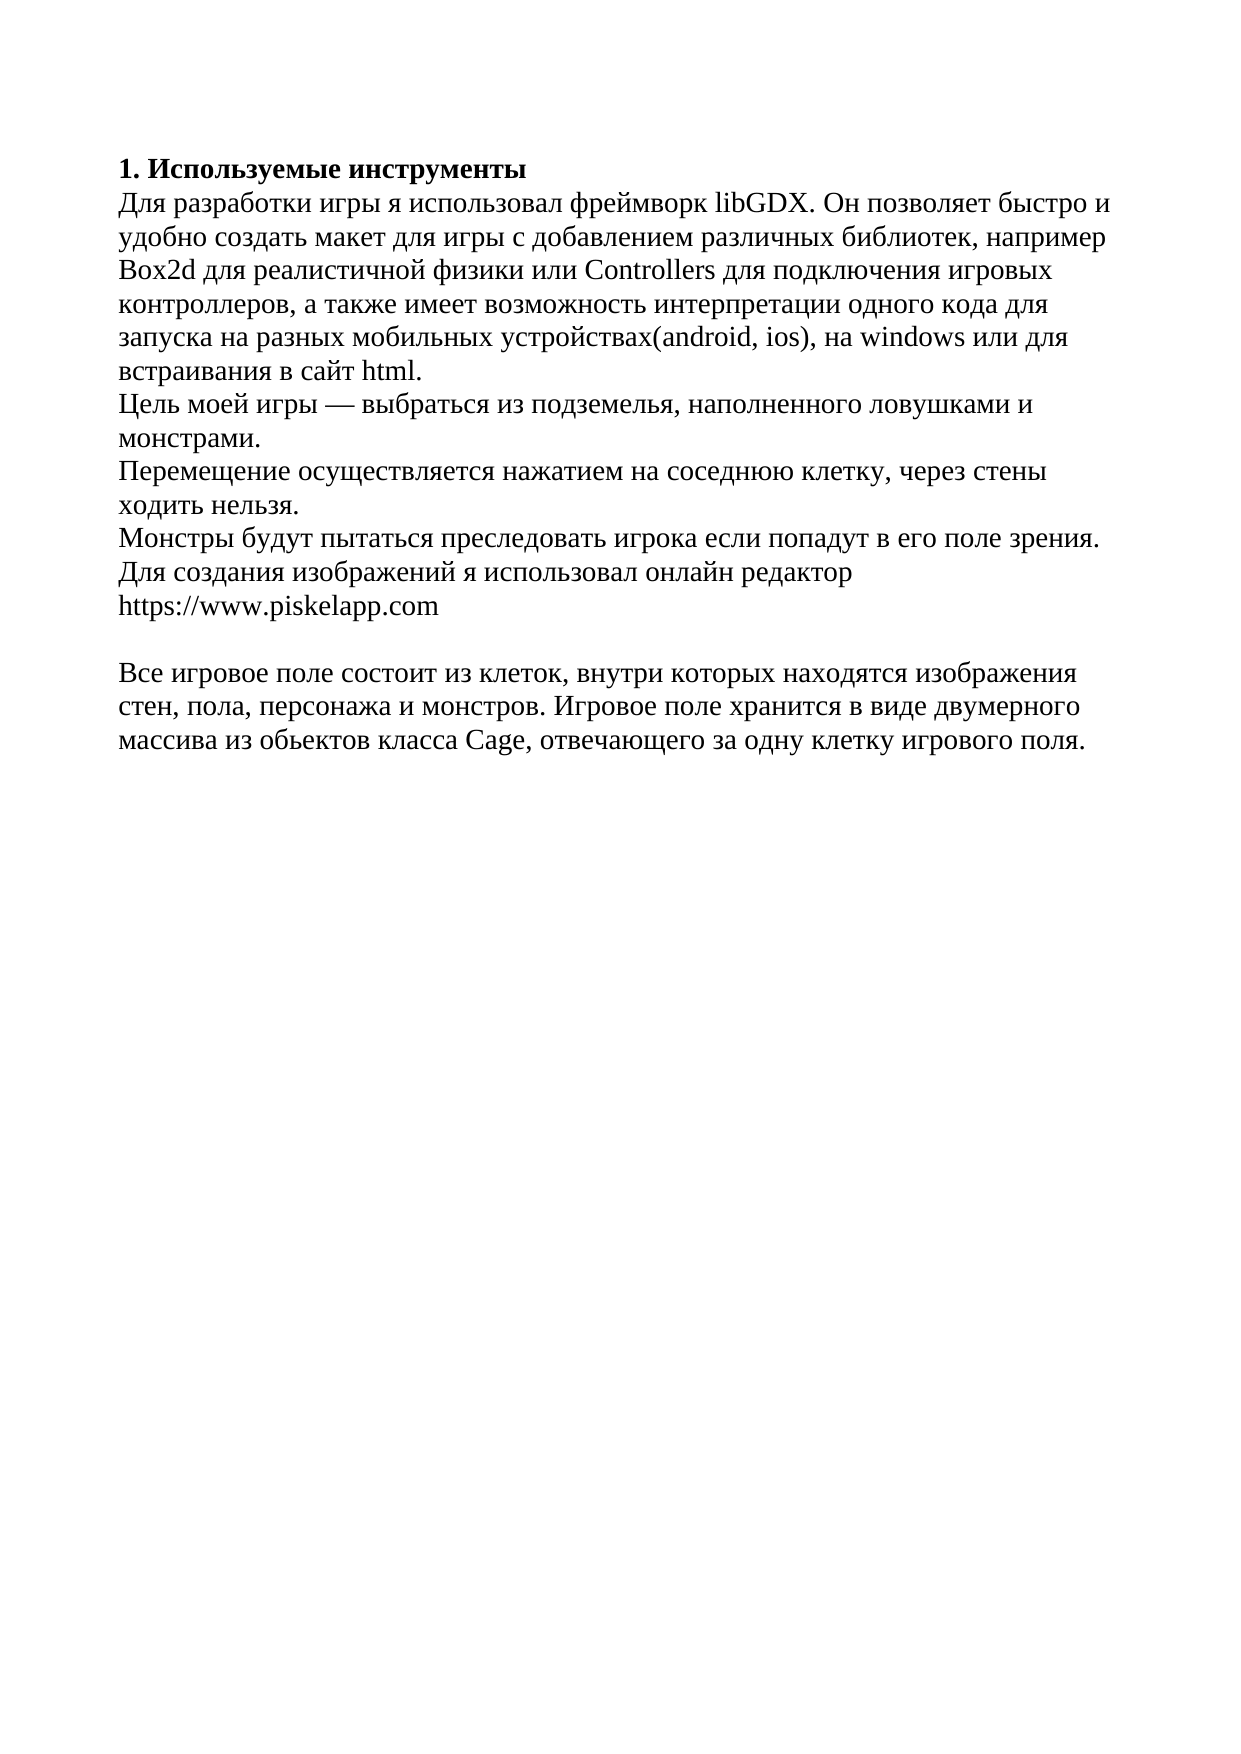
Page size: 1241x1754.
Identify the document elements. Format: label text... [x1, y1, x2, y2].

text Все игровое поле состоит из клеток, внутри которых находятся изображения стен, пола, персонажа и монстров. Игровое поле хранится в виде двумерного массива из обьектов класса Cage, отвечающего за одну клетку игрового поля. [118, 655, 1122, 755]
text Перемещение осуществляется нажатием на соседнюю клетку, через стены ходить нельзя. [118, 453, 1122, 521]
text 1. Используемые инструменты [118, 152, 1122, 185]
text Цель моей игры — выбраться из подземелья, наполненного ловушками и монстрами. [118, 386, 1122, 453]
text Монстры будут пытаться преследовать игрока если попадут в его поле зрения. [118, 521, 1122, 554]
text Для создания изображений я использовал онлайн редактор https://www.piskelapp.com [118, 554, 1122, 621]
text Для разработки игры я использовал фреймворк libGDX. Он позволяет быстро и удобно создать макет для игры с добавлением различных библиотек, например Box2d для реалистичной физики или Controllers для подключения игровых контроллеров, а также имеет возможность интерпретации одного кода для запуска на разных мобильных устройствах(android, ios), на windows или для встраивания в сайт html. [118, 185, 1122, 386]
